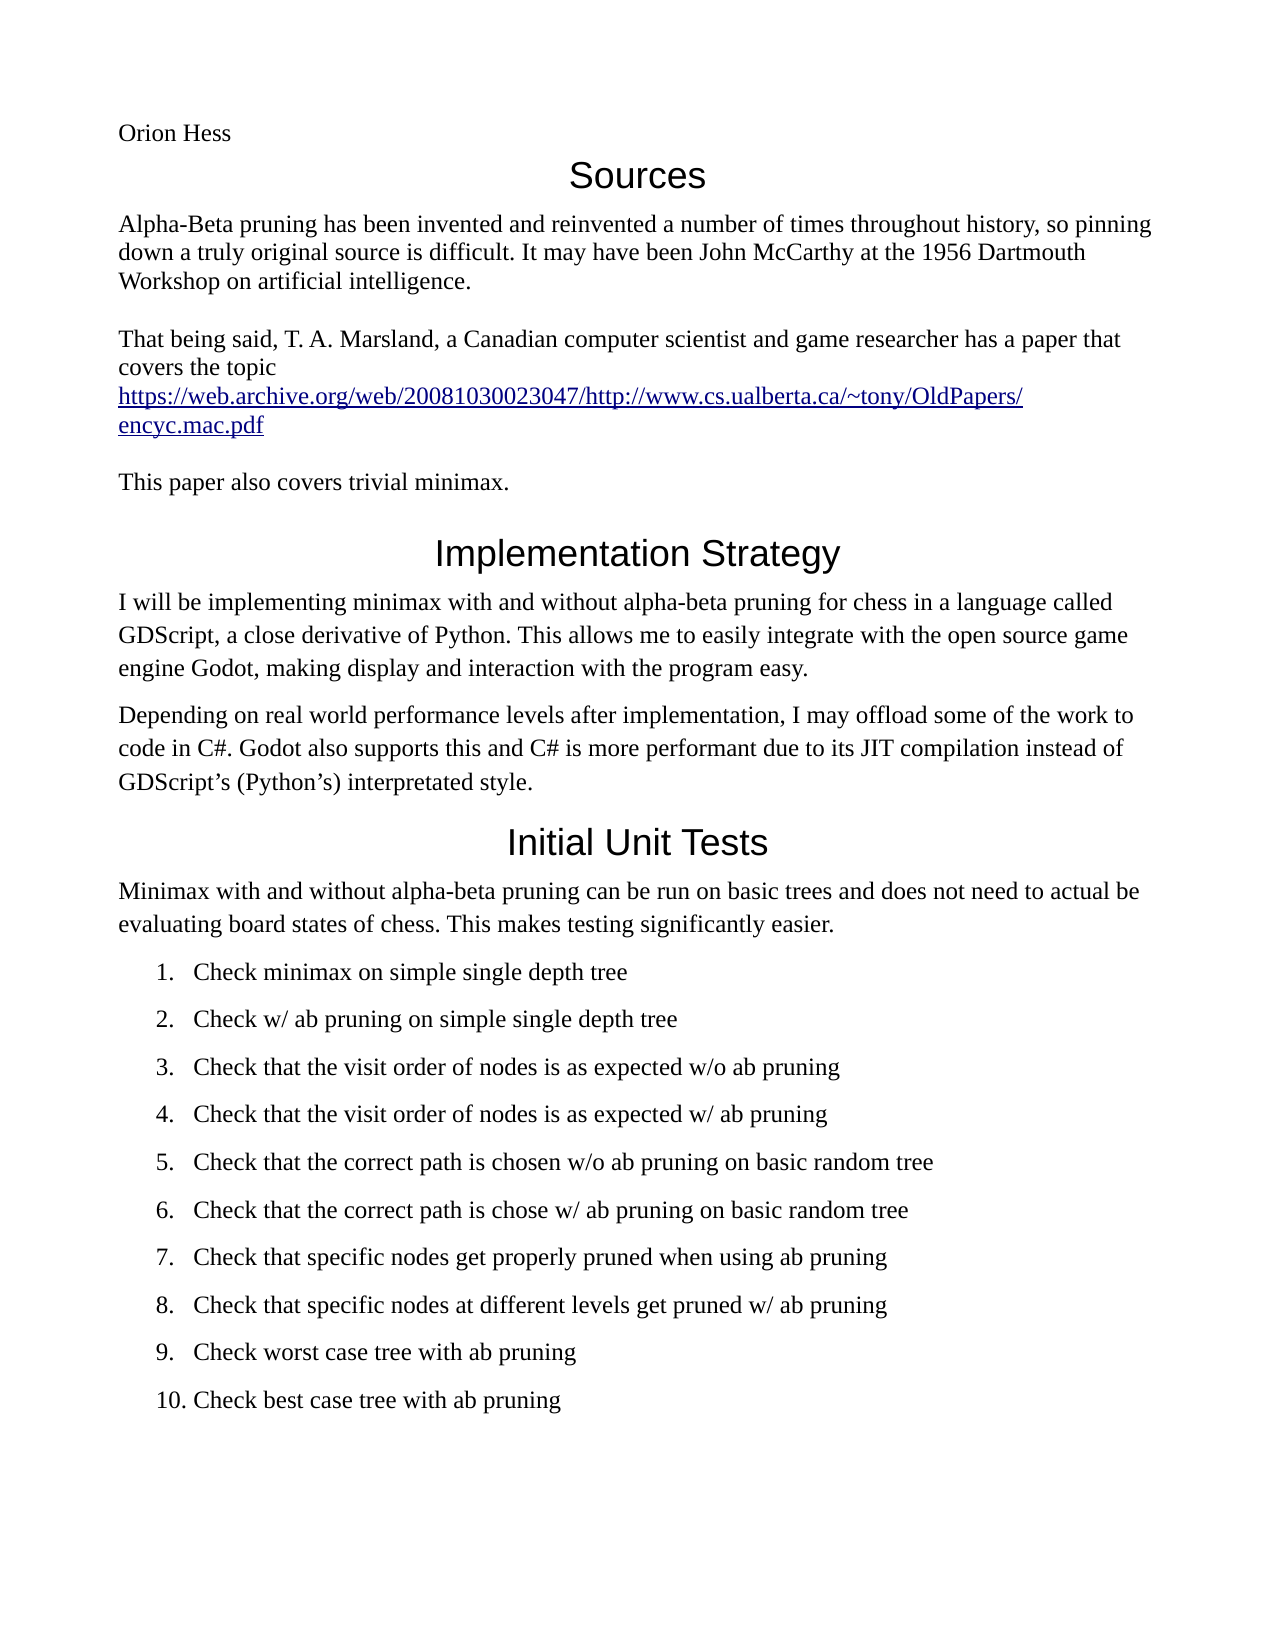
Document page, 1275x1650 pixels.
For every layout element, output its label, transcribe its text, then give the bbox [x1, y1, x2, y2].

text https://web.archive.org/web/20081030023047/http://www.cs.ualberta.ca/~tony/OldPapers/encyc.mac.pdf [118, 381, 1157, 439]
text Depending on real world performance levels after implementation, I may offload some of the work to code in C#. Godot also supports this and C# is more performant due to its JIT compilation instead of GDScript’s (Python’s) interpretated style. [118, 701, 1157, 795]
list Check that the visit order of nodes is as expected w/ ab pruning [156, 1099, 1157, 1128]
list Check best case tree with ab pruning [156, 1385, 1157, 1414]
text I will be implementing minimax with and without alpha-beta pruning for chess in a language called GDScript, a close derivative of Python. This allows me to easily integrate with the open source game engine Godot, making display and interaction with the program easy. [118, 587, 1157, 682]
list Check that the correct path is chose w/ ab pruning on basic random tree [156, 1195, 1157, 1223]
list Check that the visit order of nodes is as expected w/o ab pruning [156, 1052, 1157, 1081]
list Check worst case tree with ab pruning [156, 1337, 1157, 1366]
text Minimax with and without alpha-beta pruning can be run on basic trees and does not need to actual be evaluating board states of chess. This makes testing significantly easier. [118, 876, 1157, 938]
list Check minimax on simple single depth tree [156, 957, 1157, 985]
list Check w/ ab pruning on simple single depth tree [156, 1004, 1157, 1033]
text This paper also covers trivial minimax. [118, 467, 1157, 496]
subtitle Sources [118, 153, 1157, 196]
subtitle Initial Unit Tests [118, 820, 1157, 863]
list Check that specific nodes get properly pruned when using ab pruning [156, 1242, 1157, 1271]
text Alpha-Beta pruning has been invented and reinvented a number of times throughout history, so pinning down a truly original source is difficult. It may have been John McCarthy at the 1956 Dartmouth Workshop on artificial intelligence. That being said, T. A. Marsland, a Canadian computer scientist and game researcher has a paper that covers the topic [118, 209, 1157, 381]
subtitle Implementation Strategy [118, 531, 1157, 574]
list Check that the correct path is chosen w/o ab pruning on basic random tree [156, 1147, 1157, 1176]
text Orion Hess [118, 118, 1157, 147]
list Check that specific nodes at different levels get pruned w/ ab pruning [156, 1290, 1157, 1319]
